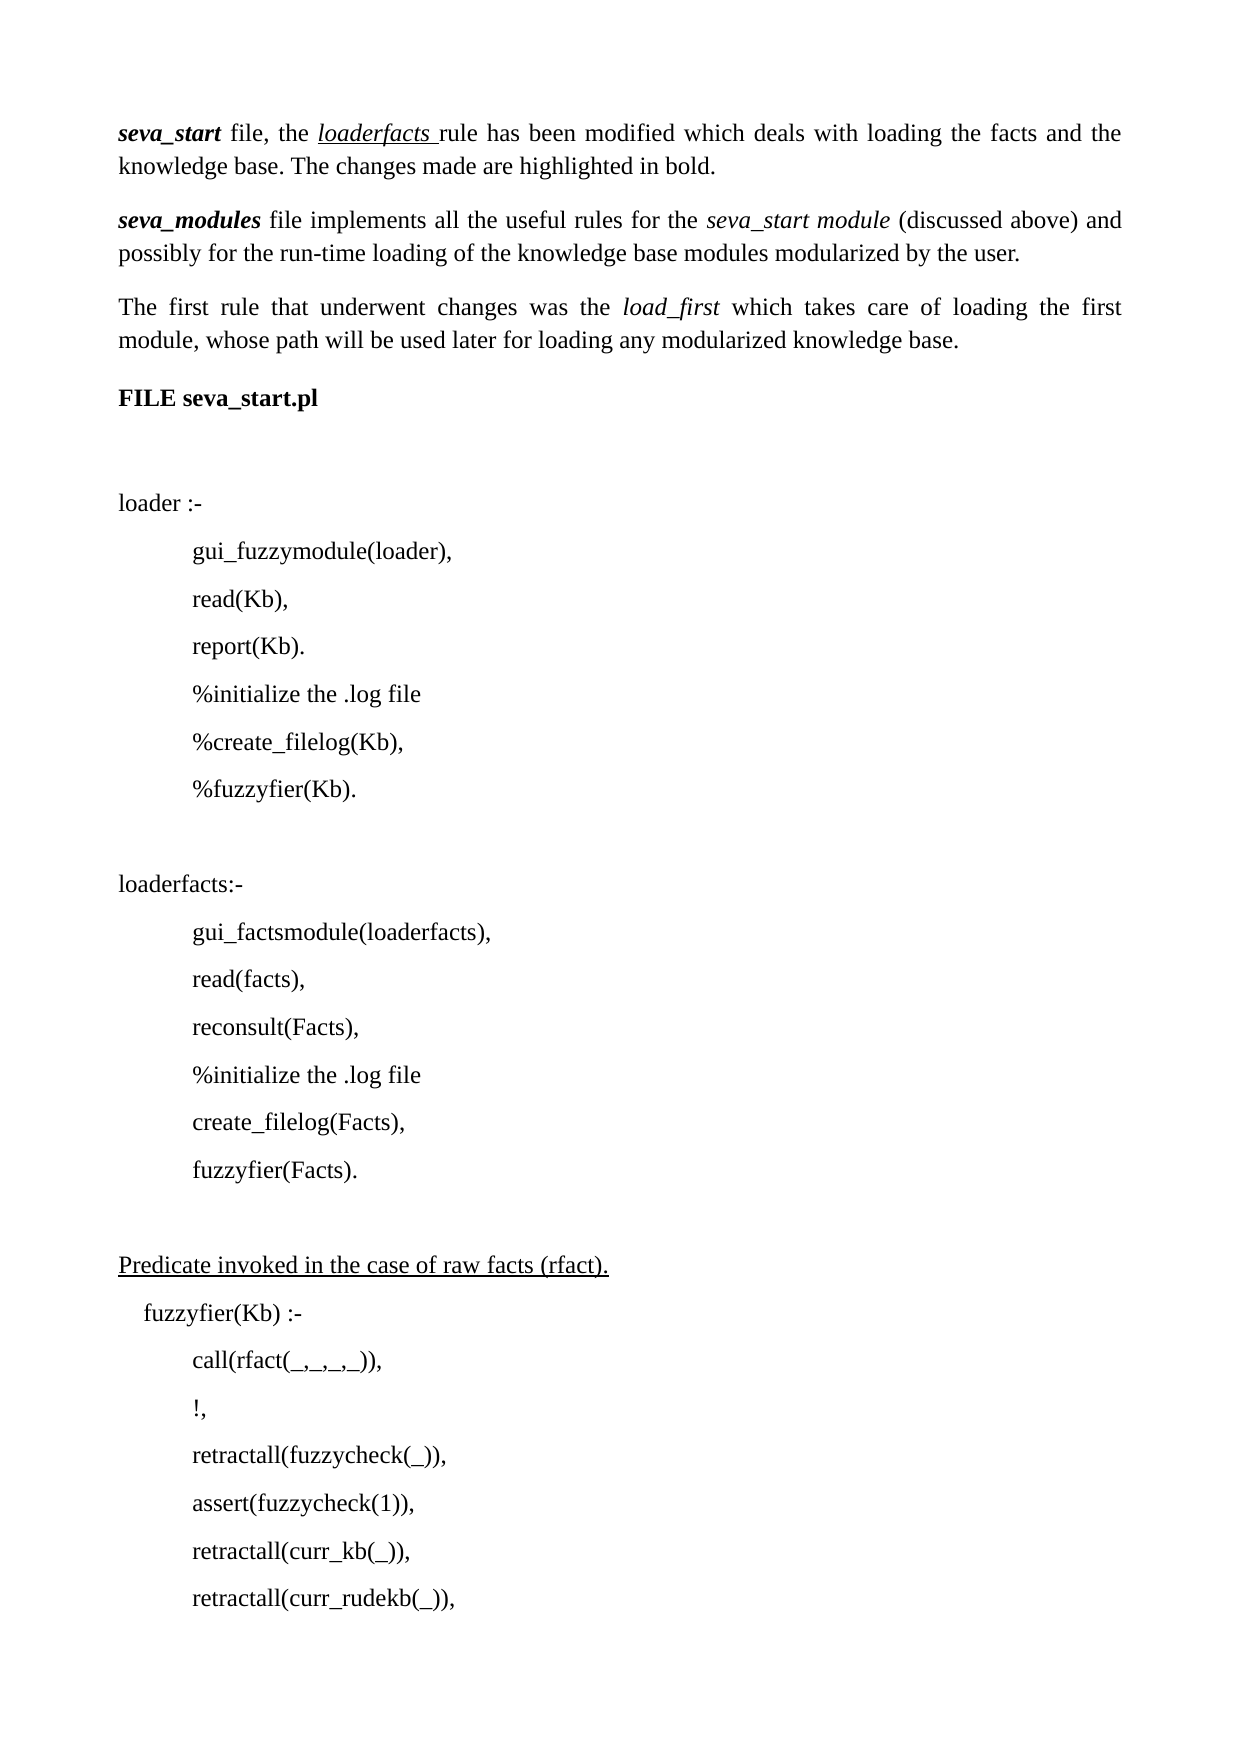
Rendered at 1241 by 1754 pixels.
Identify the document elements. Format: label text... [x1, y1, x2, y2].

text %fuzzyfier(Kb). [118, 774, 1122, 803]
text gui_fuzzymodule(loader), [118, 536, 1122, 565]
text report(Kb). [118, 631, 1122, 660]
text Predicate invoked in the case of raw facts (rfact). [118, 1250, 1122, 1279]
text read(Kb), [118, 584, 1122, 612]
text retractall(curr_kb(_)), [118, 1536, 1122, 1564]
text The first rule that underwent changes was the load_first which takes care of loading the first module, whose path will be used later for loading any modularized knowledge base. [118, 292, 1122, 354]
text FILE seva_start.pl [118, 383, 1122, 412]
text loader :- [118, 488, 1122, 517]
text %initialize the .log file [118, 1060, 1122, 1088]
text read(facts), [118, 964, 1122, 993]
text seva_start file, the loaderfacts rule has been modified which deals with loading the facts and the knowledge base. The changes made are highlighted in bold. [118, 118, 1122, 180]
text retractall(curr_rudekb(_)), [118, 1583, 1122, 1612]
text loaderfacts:- [118, 869, 1122, 898]
text seva_modules file implements all the useful rules for the seva_start module (discussed above) and possibly for the run-time loading of the knowledge base modules modularized by the user. [118, 205, 1122, 267]
text reconsult(Facts), [118, 1012, 1122, 1041]
text create_filelog(Facts), [118, 1107, 1122, 1136]
text gui_factsmodule(loaderfacts), [118, 917, 1122, 946]
text %initialize the .log file [118, 679, 1122, 708]
text %create_filelog(Kb), [118, 727, 1122, 755]
text fuzzyfier(Kb) :- [118, 1298, 1122, 1327]
text fuzzyfier(Facts). [118, 1155, 1122, 1184]
text !, [118, 1393, 1122, 1422]
text assert(fuzzycheck(1)), [118, 1488, 1122, 1517]
text retractall(fuzzycheck(_)), [118, 1441, 1122, 1469]
text call(rfact(_,_,_,_)), [118, 1345, 1122, 1374]
